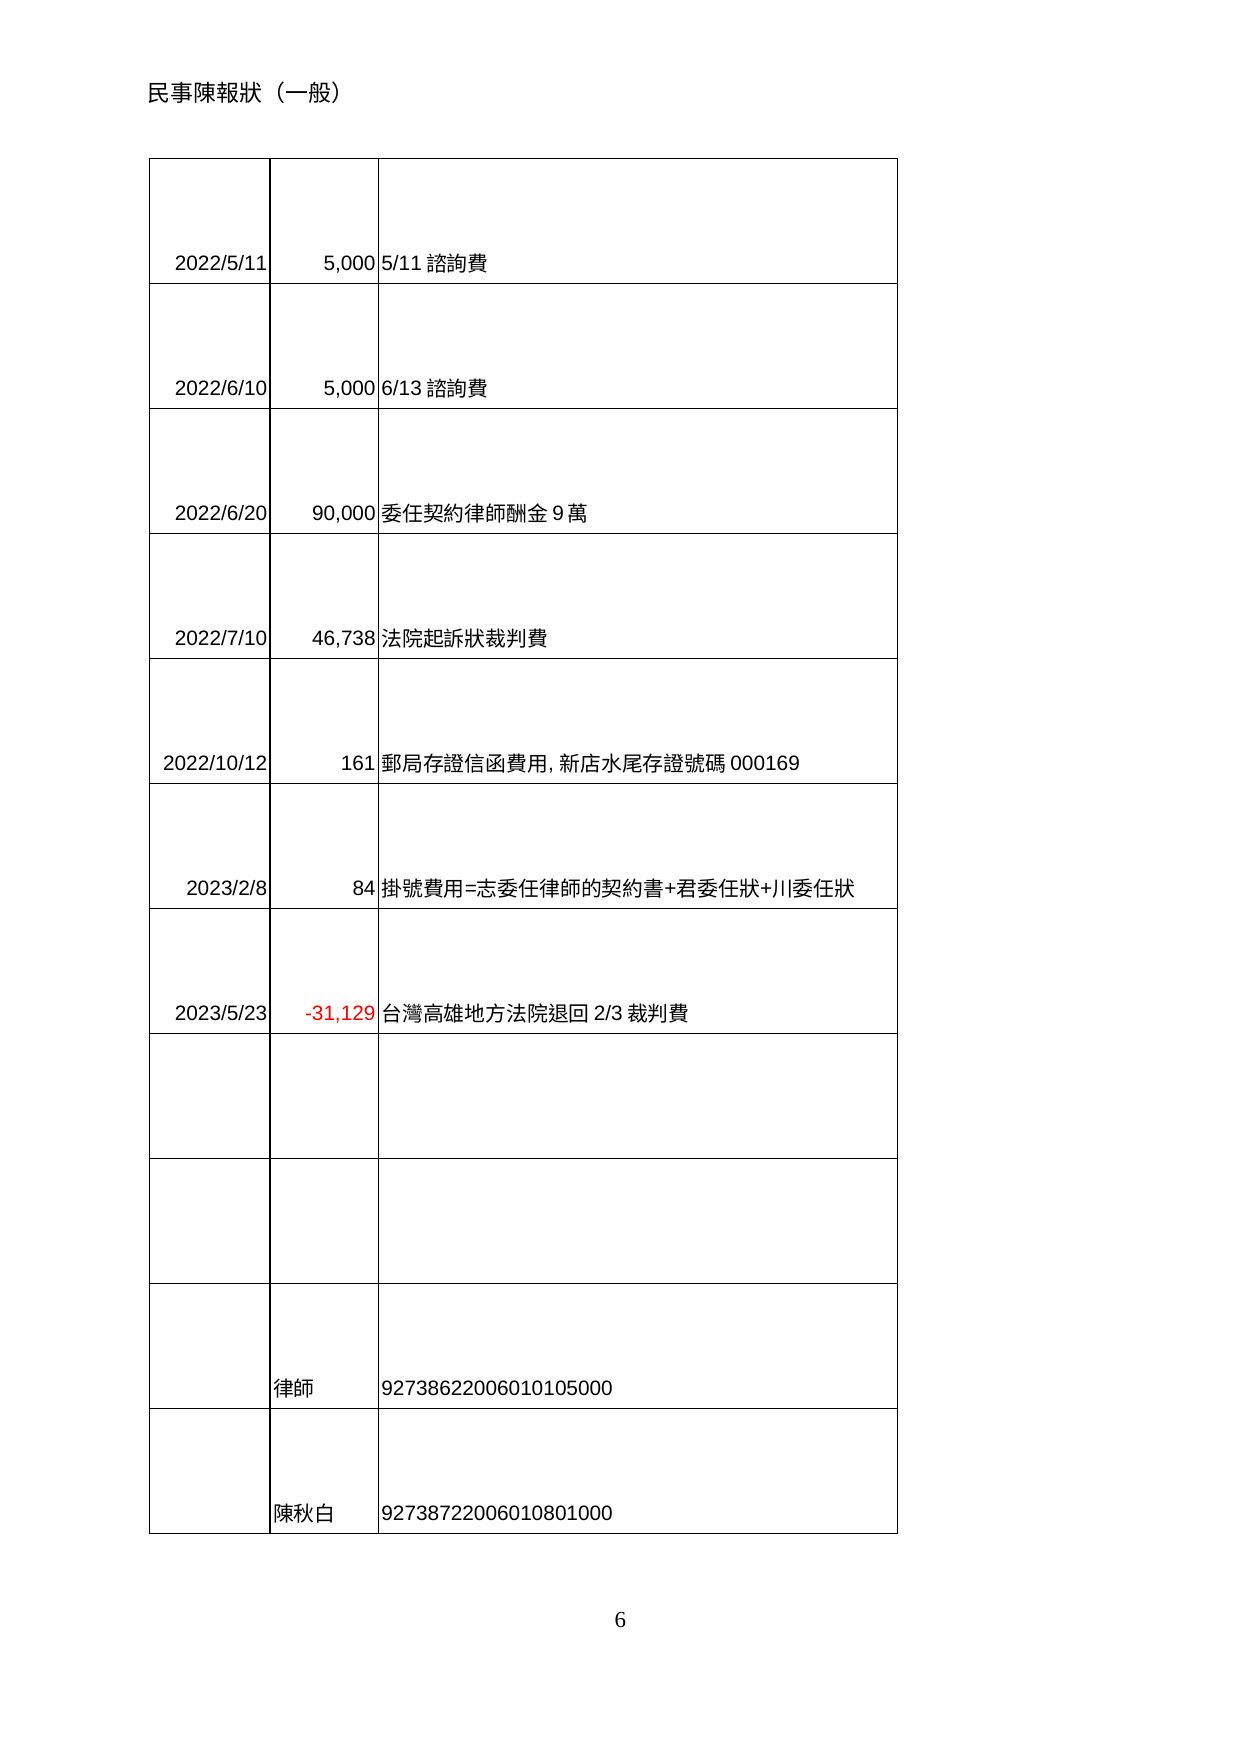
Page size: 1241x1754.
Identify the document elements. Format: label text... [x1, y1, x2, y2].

table_cell 5/11諮詢費 [379, 159, 897, 283]
table_cell [150, 1409, 269, 1533]
table_cell 92738622006010105000 [379, 1284, 897, 1408]
table_cell [150, 1284, 269, 1408]
table_cell 84 [271, 784, 378, 908]
table_cell 法院起訴狀裁判費 [379, 534, 897, 658]
table_cell 台灣高雄地方法院退回2/3裁判費 [379, 909, 897, 1033]
table_cell [271, 1034, 378, 1158]
table_cell 委任契約律師酬金9萬 [379, 409, 897, 533]
table_cell 161 [271, 659, 378, 783]
table_cell 2022/5/11 [150, 159, 269, 283]
table_cell [271, 1159, 378, 1283]
table_cell 5,000 [271, 159, 378, 283]
table_cell 2022/6/10 [150, 284, 269, 408]
table_cell 5,000 [271, 284, 378, 408]
table_cell [150, 1159, 269, 1283]
table_cell 2023/2/8 [150, 784, 269, 908]
table_cell [150, 1034, 269, 1158]
table_cell 2022/6/20 [150, 409, 269, 533]
table_cell [379, 1034, 897, 1158]
table_cell 6/13諮詢費 [379, 284, 897, 408]
table_cell [379, 1159, 897, 1283]
table_cell 2022/7/10 [150, 534, 269, 658]
table_cell 2023/5/23 [150, 909, 269, 1033]
table_cell 郵局存證信函費用, 新店水尾存證號碼000169 [379, 659, 897, 783]
table_cell 陳秋白 [271, 1409, 378, 1533]
table_cell 90,000 [271, 409, 378, 533]
table_cell -31,129 [271, 909, 378, 1033]
table_cell 92738722006010801000 [379, 1409, 897, 1533]
table_cell 46,738 [271, 534, 378, 658]
table_cell 律師 [271, 1284, 378, 1408]
table_cell 2022/10/12 [150, 659, 269, 783]
table_cell 掛號費用=志委任律師的契約書+君委任狀+川委任狀 [379, 784, 897, 908]
